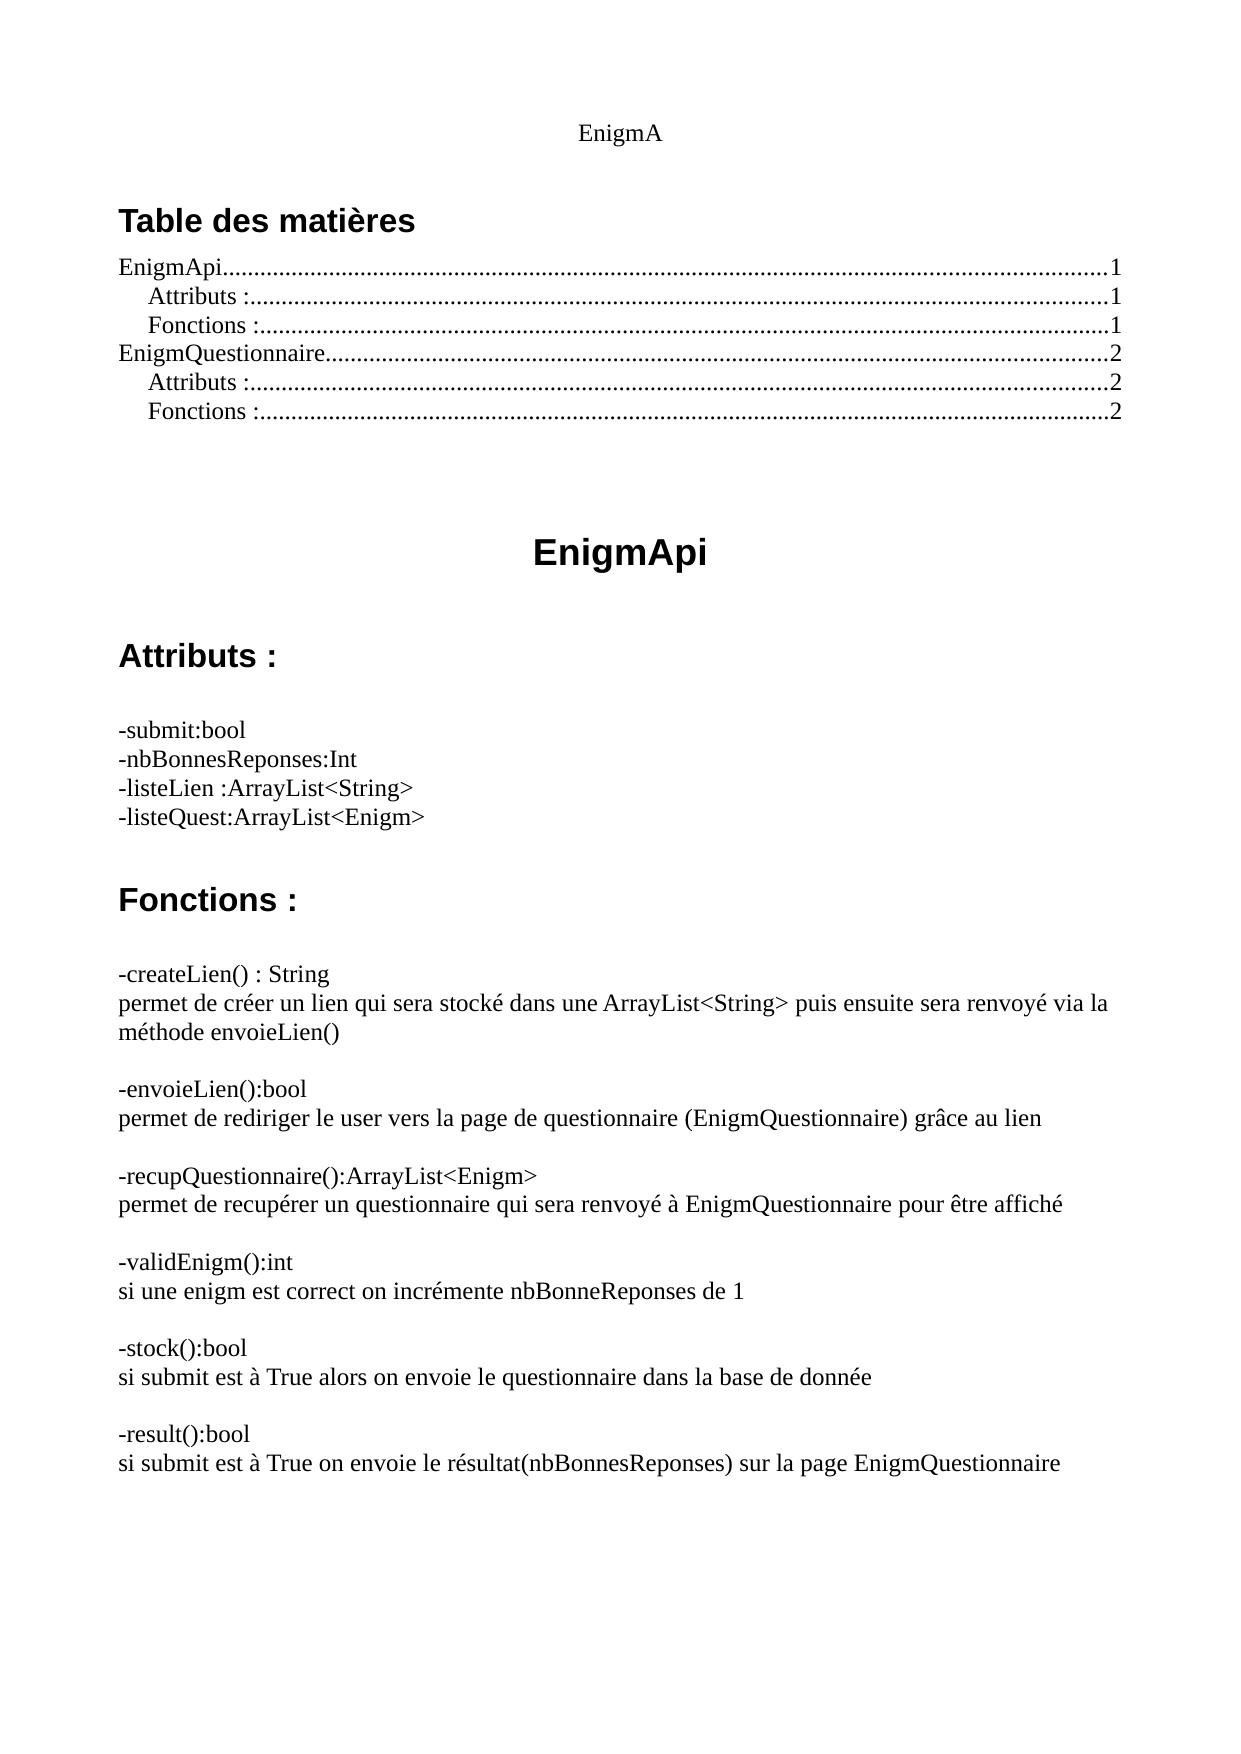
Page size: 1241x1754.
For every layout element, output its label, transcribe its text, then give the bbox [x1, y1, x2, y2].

text si submit est à True on envoie le résultat(nbBonnesReponses) sur la page EnigmQuestionnaire [118, 1448, 1122, 1477]
text Attributs : 2 [148, 367, 1122, 396]
text -nbBonnesReponses:Int [118, 744, 1122, 773]
text -recupQuestionnaire():ArrayList<Enigm> [118, 1161, 1122, 1189]
subtitle Attributs : [118, 636, 1122, 674]
subtitle EnigmApi [118, 530, 1122, 573]
text EnigmApi 1 [118, 252, 1122, 281]
text -listeLien :ArrayList<String> [118, 773, 1122, 802]
text -validEnigm():int [118, 1247, 1122, 1276]
text permet de recupérer un questionnaire qui sera renvoyé à EnigmQuestionnaire pour être affiché [118, 1189, 1122, 1218]
subtitle Table des matières [118, 201, 1122, 240]
text si submit est à True alors on envoie le questionnaire dans la base de donnée [118, 1362, 1122, 1391]
text permet de créer un lien qui sera stocké dans une ArrayList<String> puis ensuite sera renvoyé via la méthode envoieLien() [118, 988, 1122, 1046]
text -submit:bool [118, 715, 1122, 744]
text -createLien() : String [118, 959, 1122, 988]
text Fonctions : 2 [148, 396, 1122, 425]
subtitle Fonctions : [118, 880, 1122, 918]
text Attributs : 1 [148, 281, 1122, 310]
text EnigmQuestionnaire 2 [118, 338, 1122, 367]
text -envoieLien():bool [118, 1074, 1122, 1103]
text -result():bool [118, 1419, 1122, 1448]
text -listeQuest:ArrayList<Enigm> [118, 802, 1122, 830]
text permet de rediriger le user vers la page de questionnaire (EnigmQuestionnaire) grâce au lien [118, 1103, 1122, 1132]
text si une enigm est correct on incrémente nbBonneReponses de 1 [118, 1276, 1122, 1304]
text -stock():bool [118, 1333, 1122, 1362]
text Fonctions : 1 [148, 310, 1122, 338]
